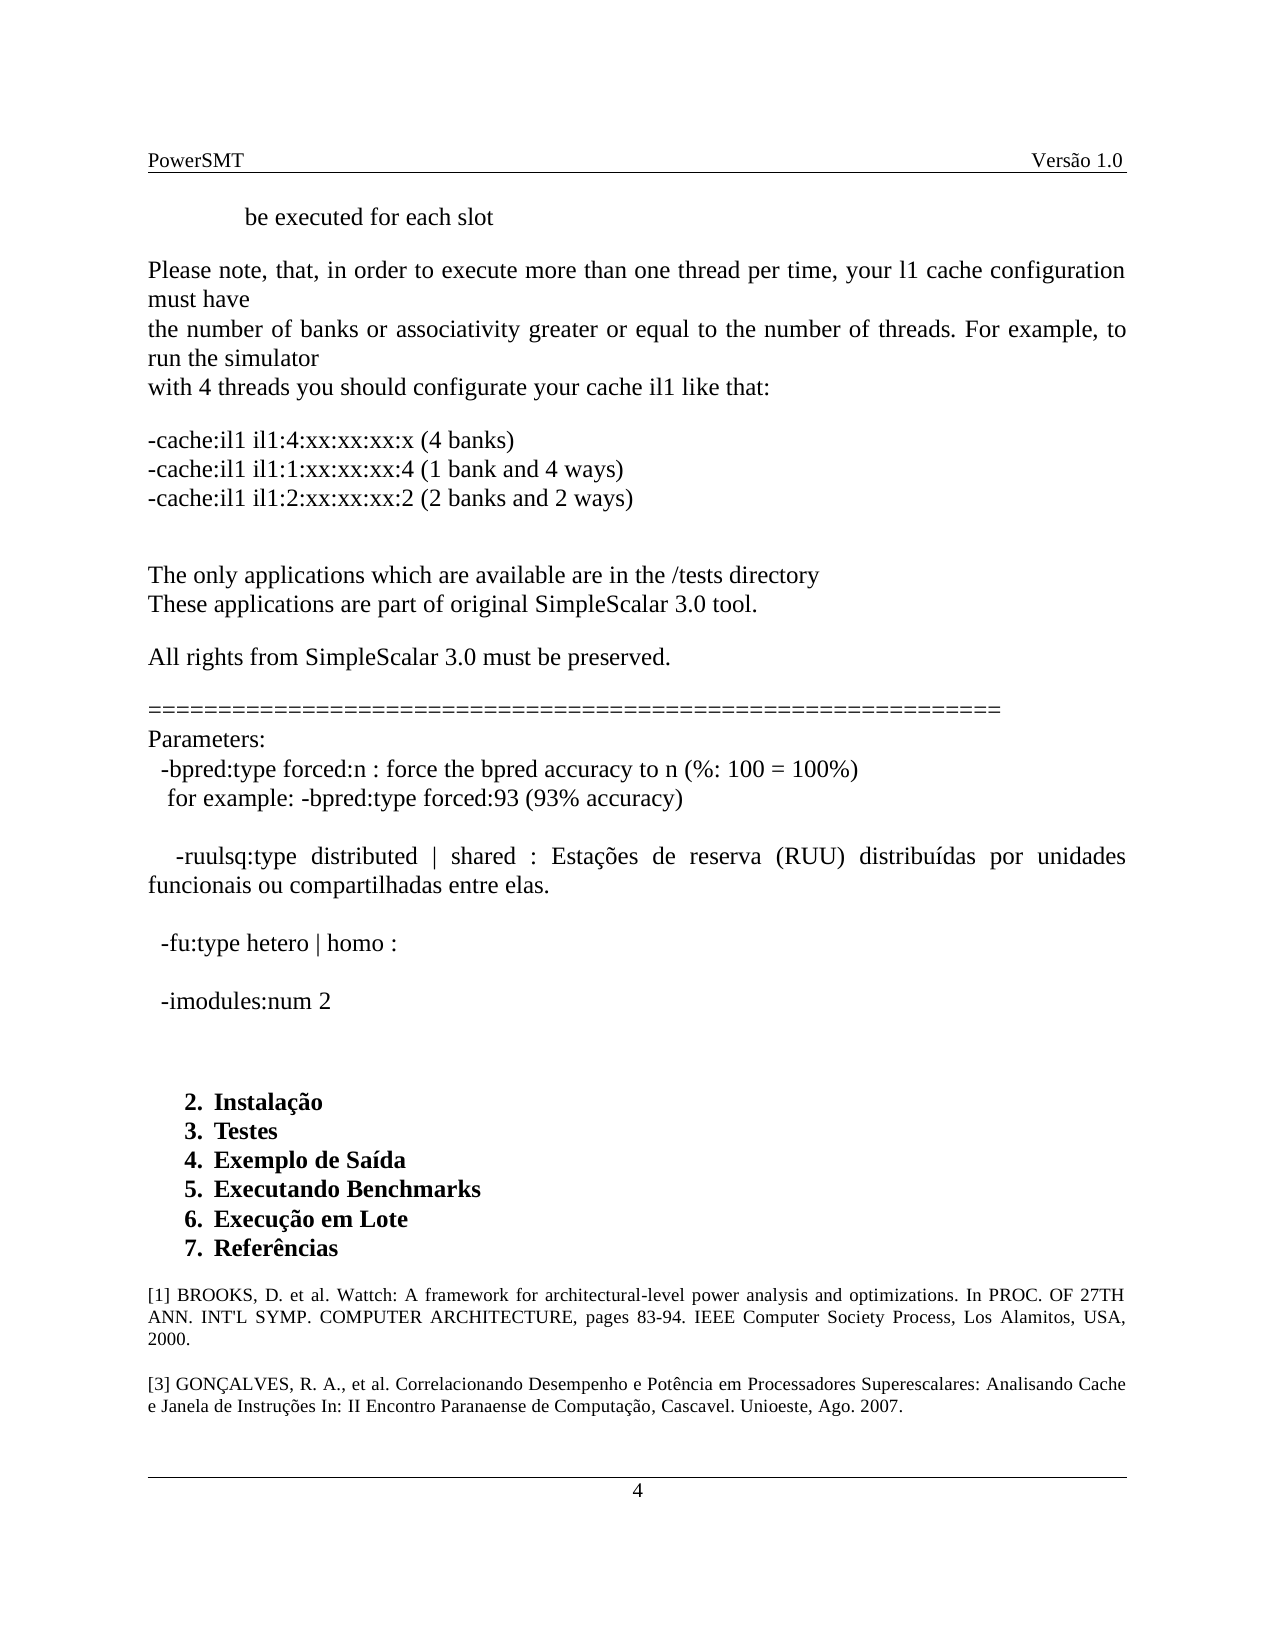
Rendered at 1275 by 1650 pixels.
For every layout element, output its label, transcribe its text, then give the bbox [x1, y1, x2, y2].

text The only applications which are available are in the /tests directory [148, 560, 1127, 589]
text [1] BROOKS, D. et al. Wattch: A framework for architectural-level power analysis and optimizations. In PROC. OF 27TH ANN. INT'L SYMP. COMPUTER ARCHITECTURE, pages 83-94. IEEE Computer Society Process, Los Alamitos, USA, 2000. [148, 1284, 1127, 1350]
text for example: -bpred:type forced:93 (93% accuracy) [148, 782, 1127, 812]
text -cache:il1 il1:1:xx:xx:xx:4 (1 bank and 4 ways) [148, 454, 1127, 483]
text [3] GONÇALVES, R. A., et al. Correlacionando Desempenho e Potência em Processadores Superescalares: Analisando Cache e Janela de Instruções In: II Encontro Paranaense de Computação, Cascavel. Unioeste, Ago. 2007. [148, 1372, 1127, 1416]
text -ruulsq:type distributed | shared : Estações de reserva (RUU) distribuídas por unidades funcionais ou compartilhadas entre elas. [148, 841, 1127, 899]
text with 4 threads you should configurate your cache il1 like that: [148, 372, 1127, 401]
text Please note, that, in order to execute more than one thread per time, your l1 cache configuration must have [148, 255, 1127, 313]
text ============================================================= [148, 695, 1127, 724]
text -bpred:type forced:n : force the bpred accuracy to n (%: 100 = 100%) [148, 753, 1127, 782]
subtitle Testes [148, 1116, 1127, 1145]
text -imodules:num 2 [148, 986, 1127, 1015]
subtitle Executando Benchmarks [148, 1174, 1127, 1203]
text These applications are part of original SimpleScalar 3.0 tool. [148, 589, 1127, 618]
subtitle Instalação [148, 1087, 1127, 1116]
text -fu:type hetero | homo : [148, 928, 1127, 957]
text be executed for each slot [148, 202, 1127, 231]
text the number of banks or associativity greater or equal to the number of threads. For example, to run the simulator [148, 313, 1127, 372]
subtitle Execução em Lote [148, 1203, 1127, 1232]
text -cache:il1 il1:2:xx:xx:xx:2 (2 banks and 2 ways) [148, 483, 1127, 512]
text -cache:il1 il1:4:xx:xx:xx:x (4 banks) [148, 425, 1127, 454]
subtitle Referências [148, 1232, 1127, 1262]
subtitle Exemplo de Saída [148, 1145, 1127, 1174]
text All rights from SimpleScalar 3.0 must be preserved. [148, 642, 1127, 671]
text Parameters: [148, 724, 1127, 753]
